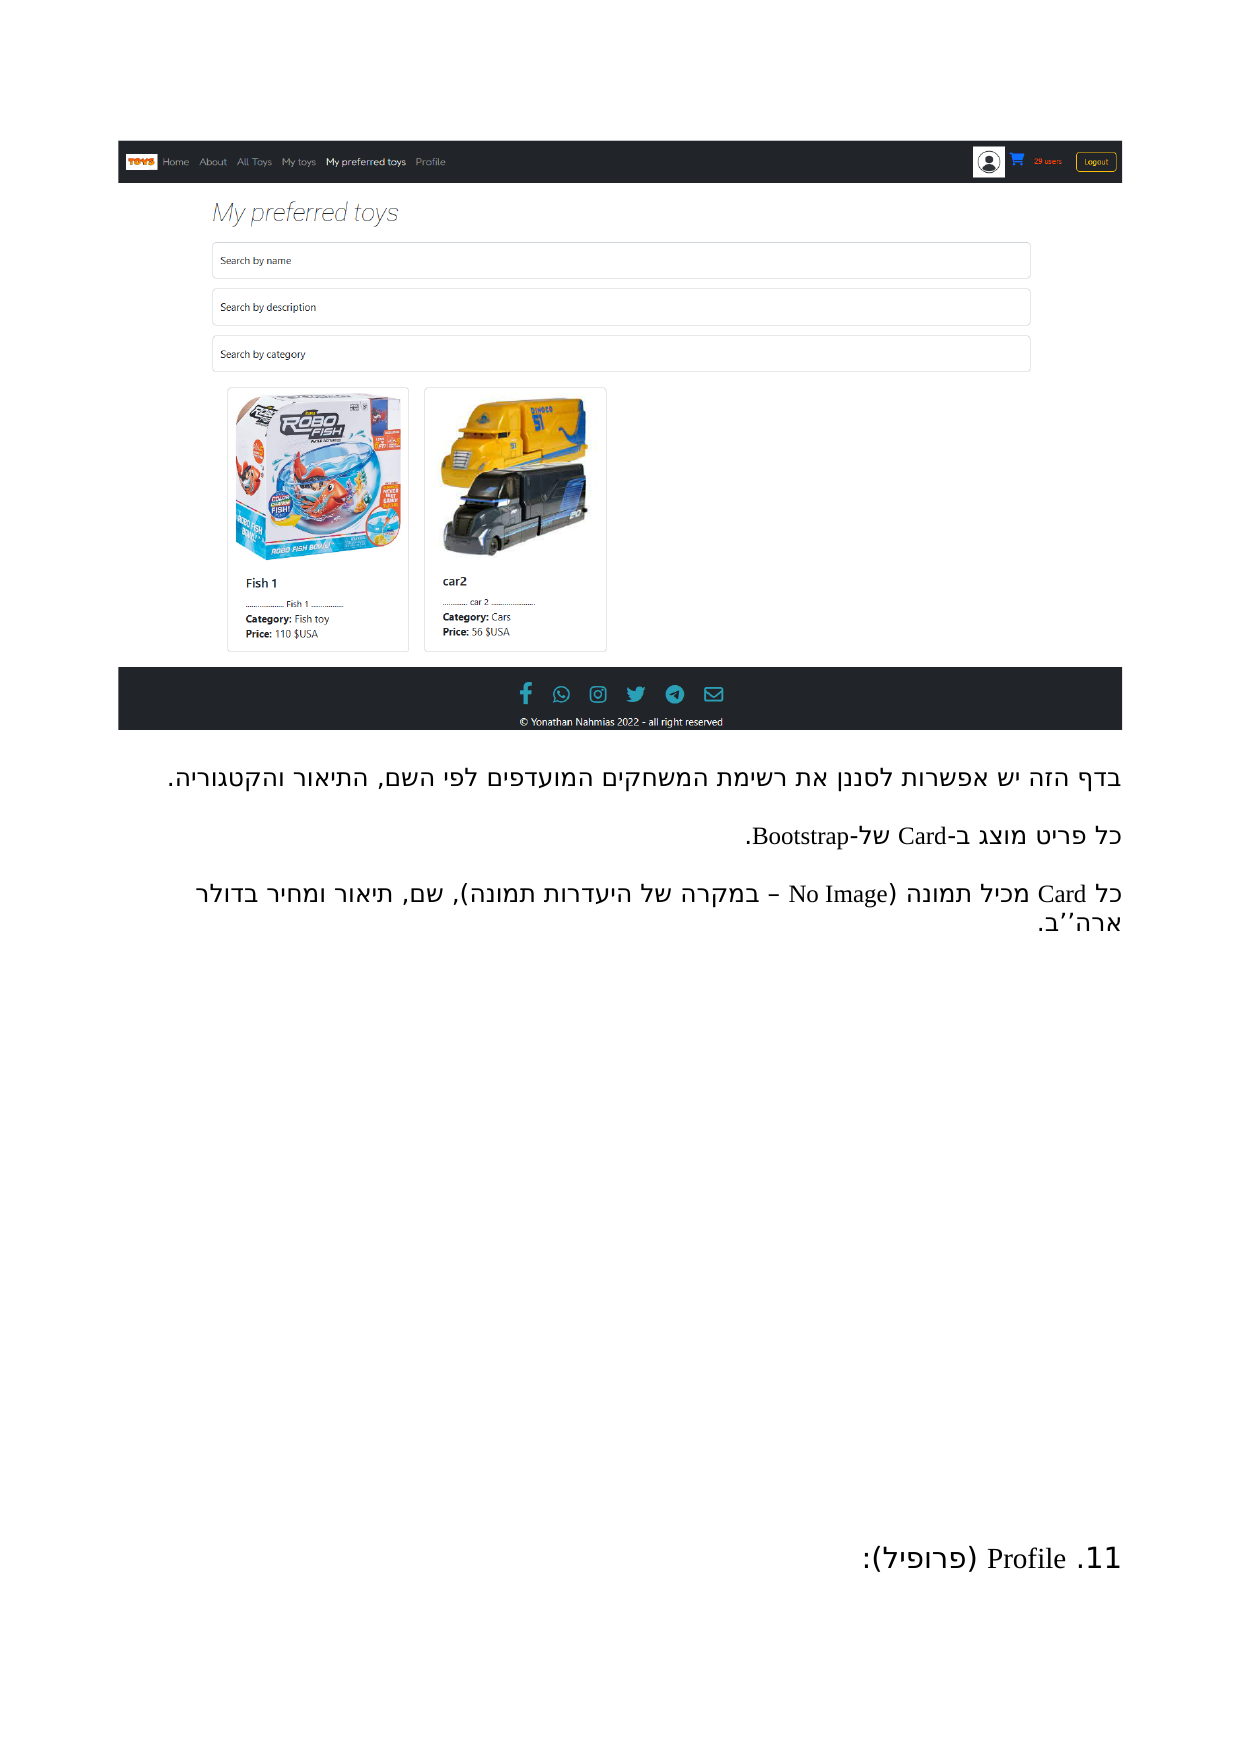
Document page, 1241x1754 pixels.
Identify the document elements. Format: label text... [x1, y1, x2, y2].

text כל פריט מוצג ב-Card של-Bootstrap. [118, 821, 1122, 850]
text כל Card מכיל תמונה (No Image – במקרה של היעדרות תמונה), שם, תיאור ומחיר בדולר ארה’’ב. [118, 879, 1122, 937]
text בדף הזה יש אפשרות לסננן את רשימת המשחקים המועדפים לפי השם, התיאור והקטגוריה. [118, 763, 1122, 792]
text 11. Profile (פרופיל): [118, 1541, 1122, 1575]
picture [118, 140, 1123, 730]
